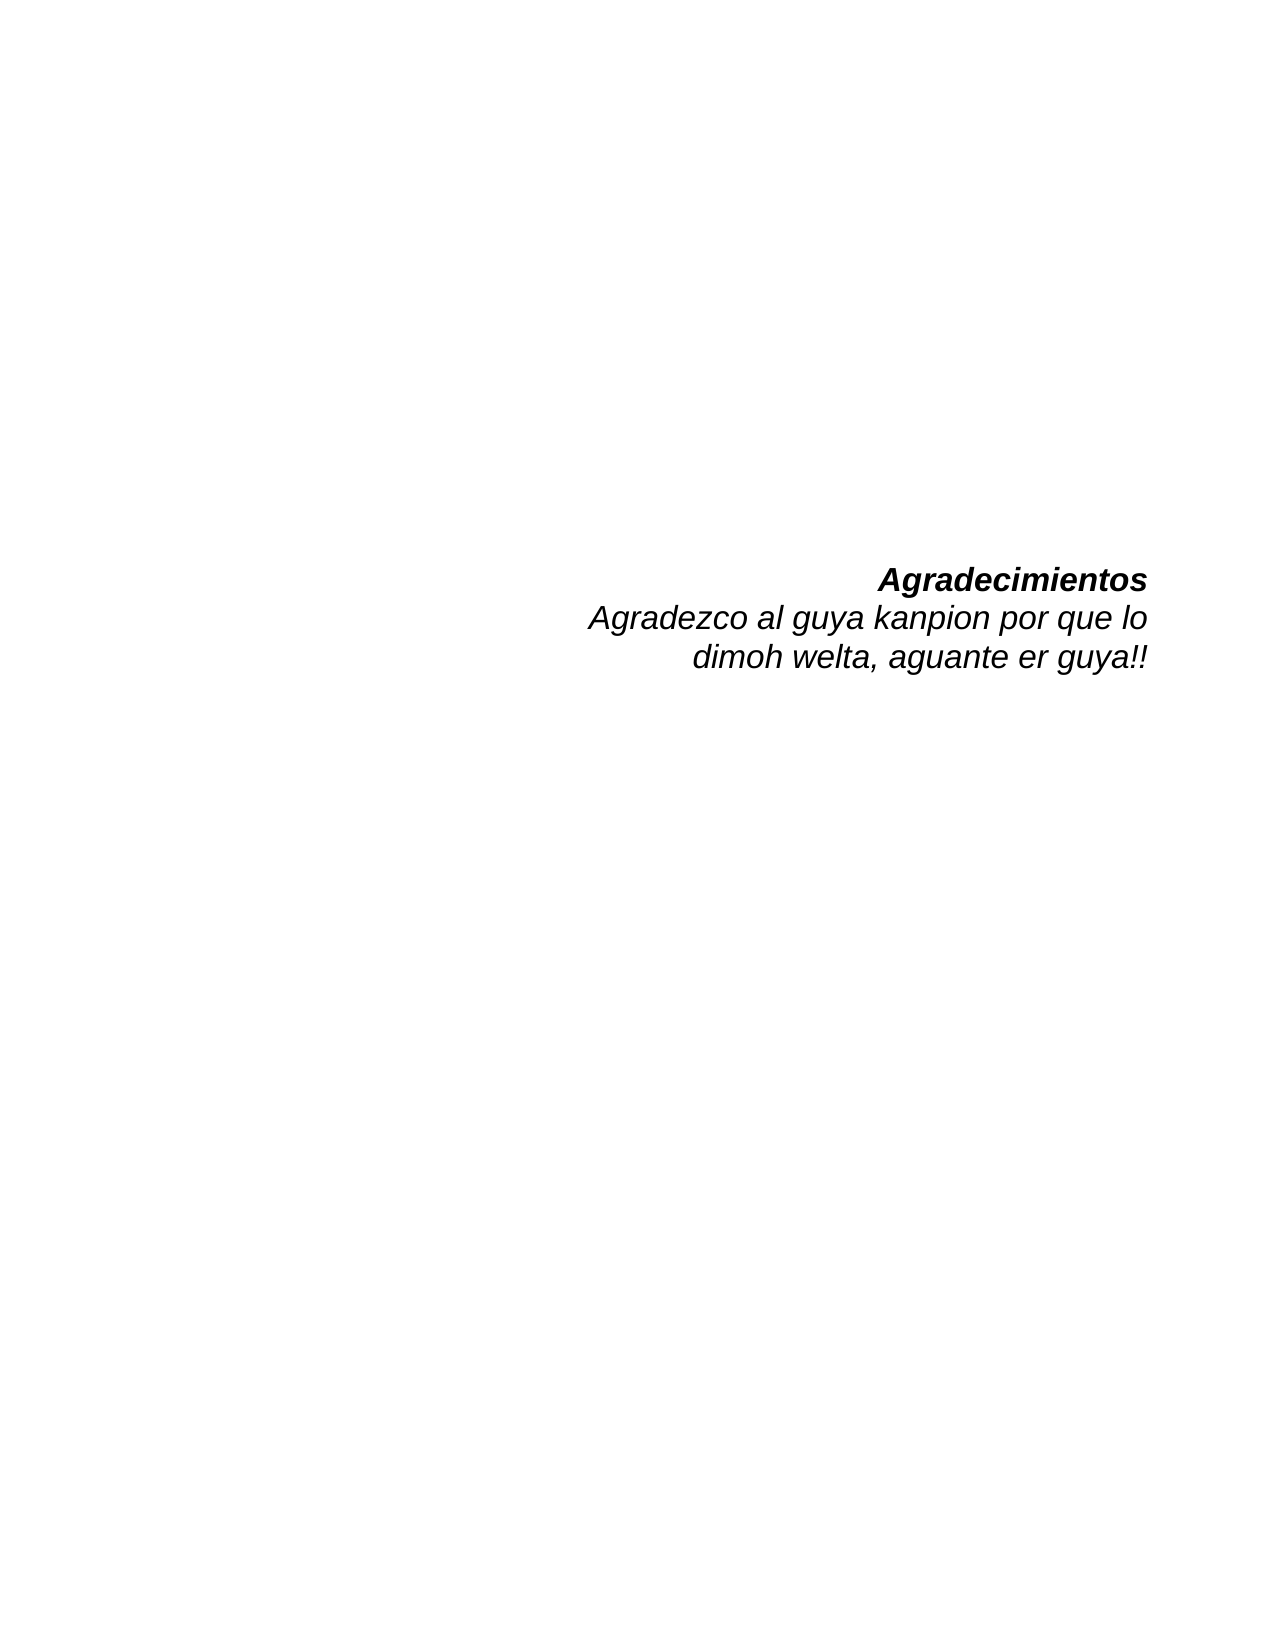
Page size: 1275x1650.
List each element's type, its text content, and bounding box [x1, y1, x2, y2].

table_header [178, 555, 521, 681]
table_header Agradecimientos Agradezco al guya kanpion por que lo dimoh welta, aguante er guya!! [522, 555, 1157, 681]
